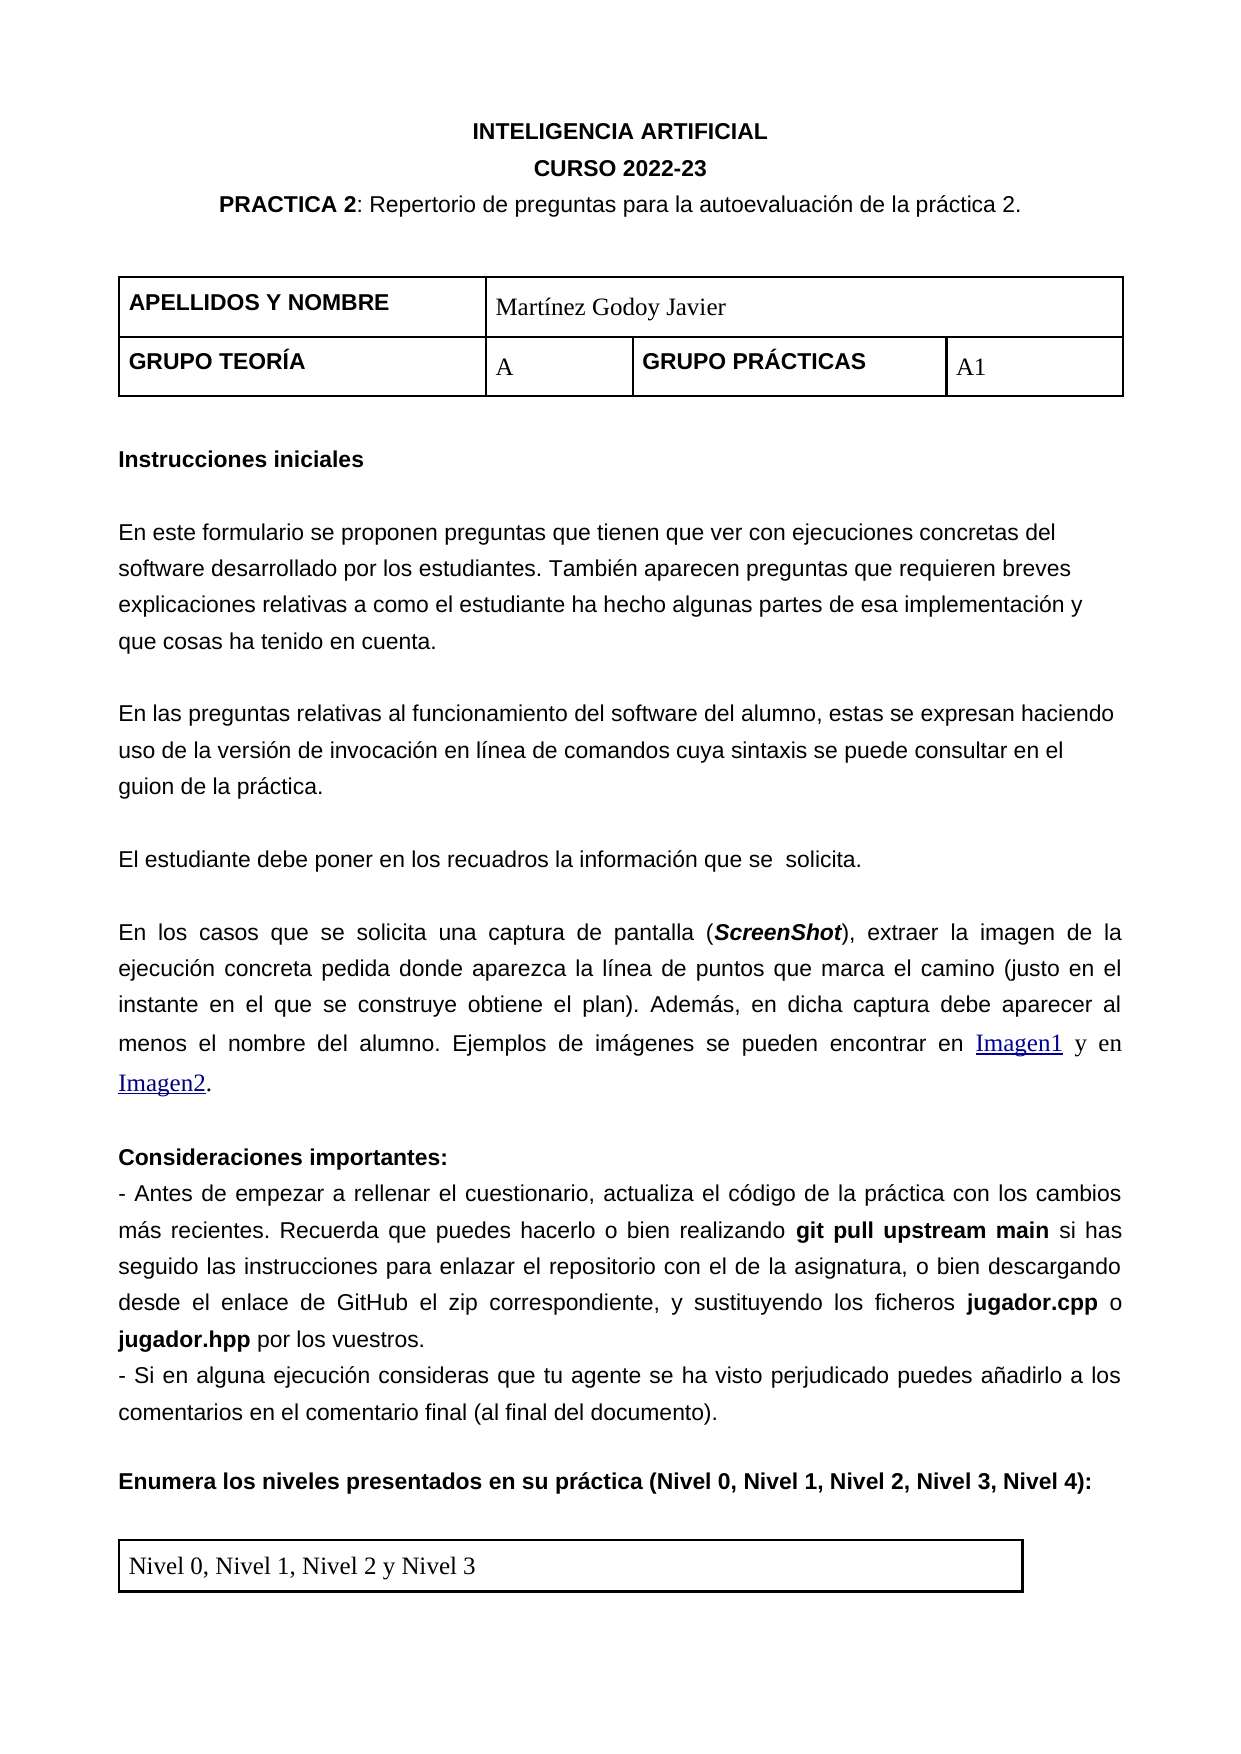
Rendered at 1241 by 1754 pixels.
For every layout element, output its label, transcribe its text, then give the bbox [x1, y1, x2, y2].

text Enumera los niveles presentados en su práctica (Nivel 0, Nivel 1, Nivel 2, Nivel 3, Nivel 4): [118, 1468, 1122, 1494]
table_cell A1 [948, 338, 1122, 395]
table_header APELLIDOS Y NOMBRE [120, 278, 485, 336]
text CURSO 2022-23 [118, 154, 1122, 181]
table_cell A [487, 338, 632, 395]
table_cell GRUPO PRÁCTICAS [634, 338, 945, 395]
text - Antes de empezar a rellenar el cuestionario, actualiza el código de la práctica con los cambios más recientes. Recuerda que puedes hacerlo o bien realizando git pull upstream main si has seguido las instrucciones para enlazar el repositorio con el de la asignatura, o bien descargando desde el enlace de GitHub el zip correspondiente, y sustituyendo los ficheros jugador.cpp o jugador.hpp por los vuestros. [118, 1180, 1122, 1352]
text En este formulario se proponen preguntas que tienen que ver con ejecuciones concretas del software desarrollado por los estudiantes. También aparecen preguntas que requieren breves explicaciones relativas a como el estudiante ha hecho algunas partes de esa implementación y que cosas ha tenido en cuenta. [118, 519, 1122, 654]
text Consideraciones importantes: [118, 1144, 1122, 1170]
table_header Nivel 0, Nivel 1, Nivel 2 y Nivel 3 [120, 1541, 1021, 1590]
text En los casos que se solicita una captura de pantalla (ScreenShot), extraer la imagen de la ejecución concreta pedida donde aparezca la línea de puntos que marca el camino (justo en el instante en el que se construye obtiene el plan). Además, en dicha captura debe aparecer al menos el nombre del alumno. Ejemplos de imágenes se pueden encontrar en Imagen1 y en Imagen2. [118, 918, 1122, 1097]
text - Si en alguna ejecución consideras que tu agente se ha visto perjudicado puedes añadirlo a los comentarios en el comentario final (al final del documento). [118, 1362, 1122, 1425]
text El estudiante debe poner en los recuadros la información que se solicita. [118, 846, 1122, 872]
table_cell GRUPO TEORÍA [120, 338, 485, 395]
table_header Martínez Godoy Javier [487, 278, 1122, 336]
text PRACTICA 2: Repertorio de preguntas para la autoevaluación de la práctica 2. [118, 191, 1122, 217]
text Instrucciones iniciales [118, 446, 1122, 472]
text INTELIGENCIA ARTIFICIAL [118, 118, 1122, 144]
text En las preguntas relativas al funcionamiento del software del alumno, estas se expresan haciendo uso de la versión de invocación en línea de comandos cuya sintaxis se puede consultar en el guion de la práctica. [118, 700, 1122, 799]
